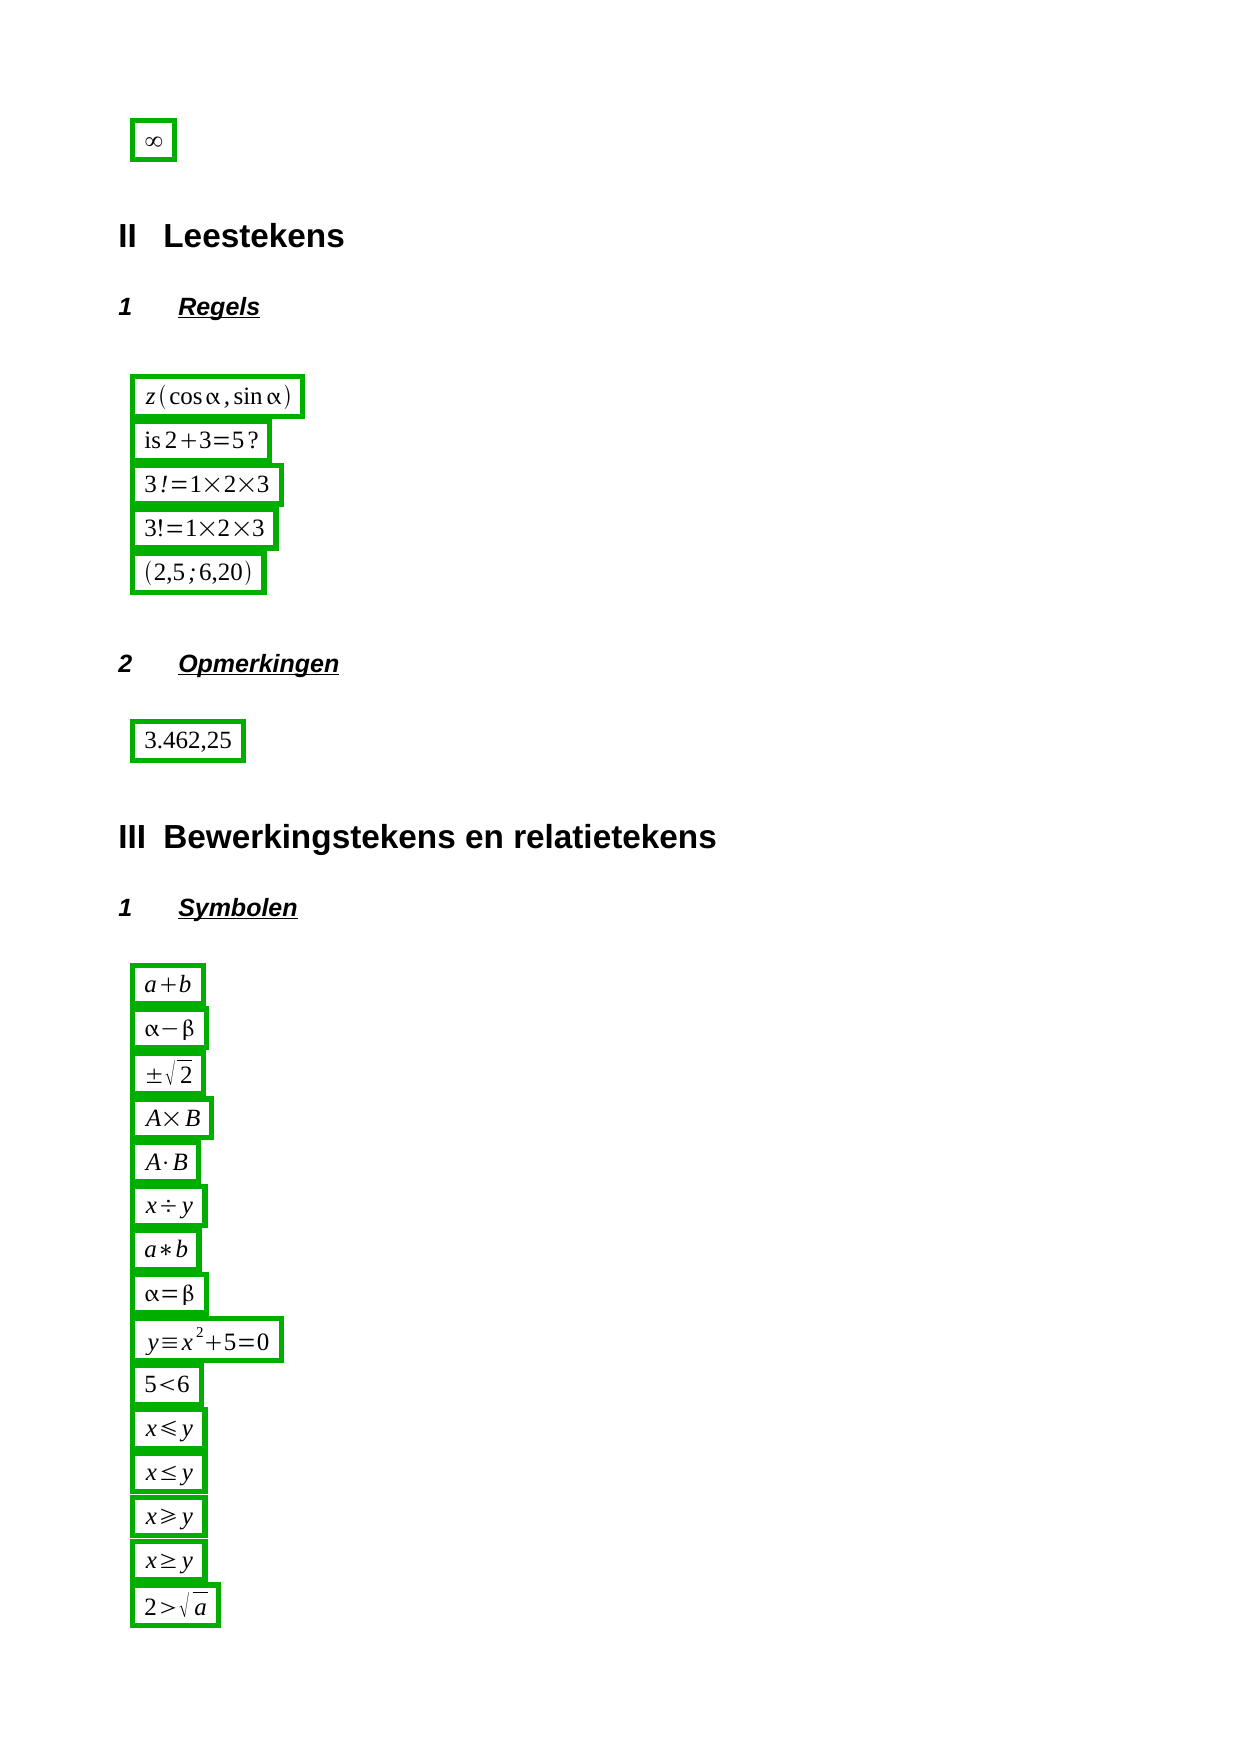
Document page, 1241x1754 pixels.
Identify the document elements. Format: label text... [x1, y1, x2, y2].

subtitle Opmerkingen [118, 649, 1122, 678]
subtitle Leestekens [118, 216, 1122, 254]
subtitle Symbolen [118, 893, 1122, 921]
subtitle Bewerkingstekens en relatietekens [118, 817, 1122, 855]
subtitle Regels [118, 292, 1122, 320]
